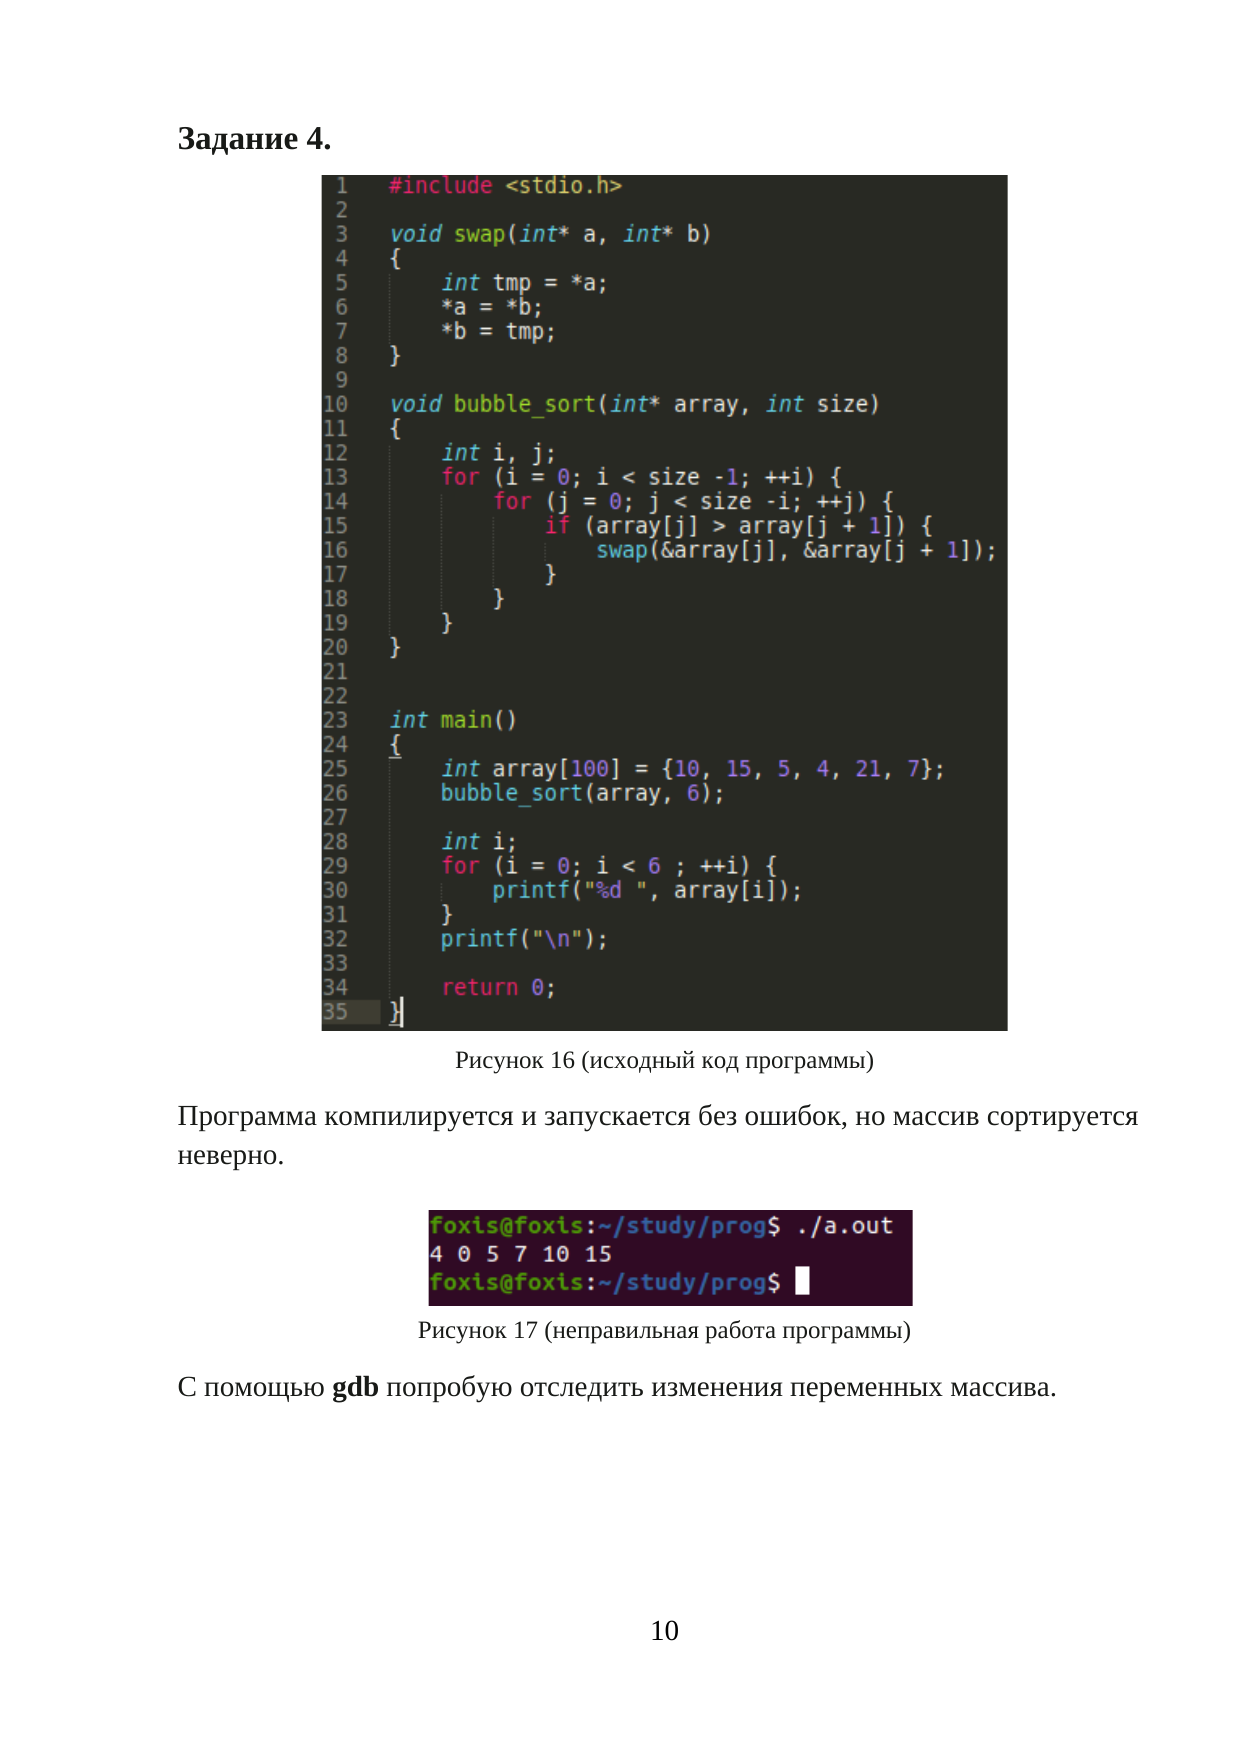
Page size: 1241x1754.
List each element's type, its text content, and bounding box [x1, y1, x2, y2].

text Программа компилируется и запускается без ошибок, но массив сортируется неверно. [177, 1098, 1152, 1171]
text Задание 4. [177, 118, 1152, 156]
text Рисунок 17 (неправильная работа программы) [177, 1315, 1152, 1344]
text С помощью gdb попробую отследить изменения переменных массива. [177, 1369, 1152, 1403]
picture [428, 1210, 913, 1306]
picture [321, 175, 1008, 1031]
text Рисунок 16 (исходный код программы) [177, 1045, 1152, 1073]
